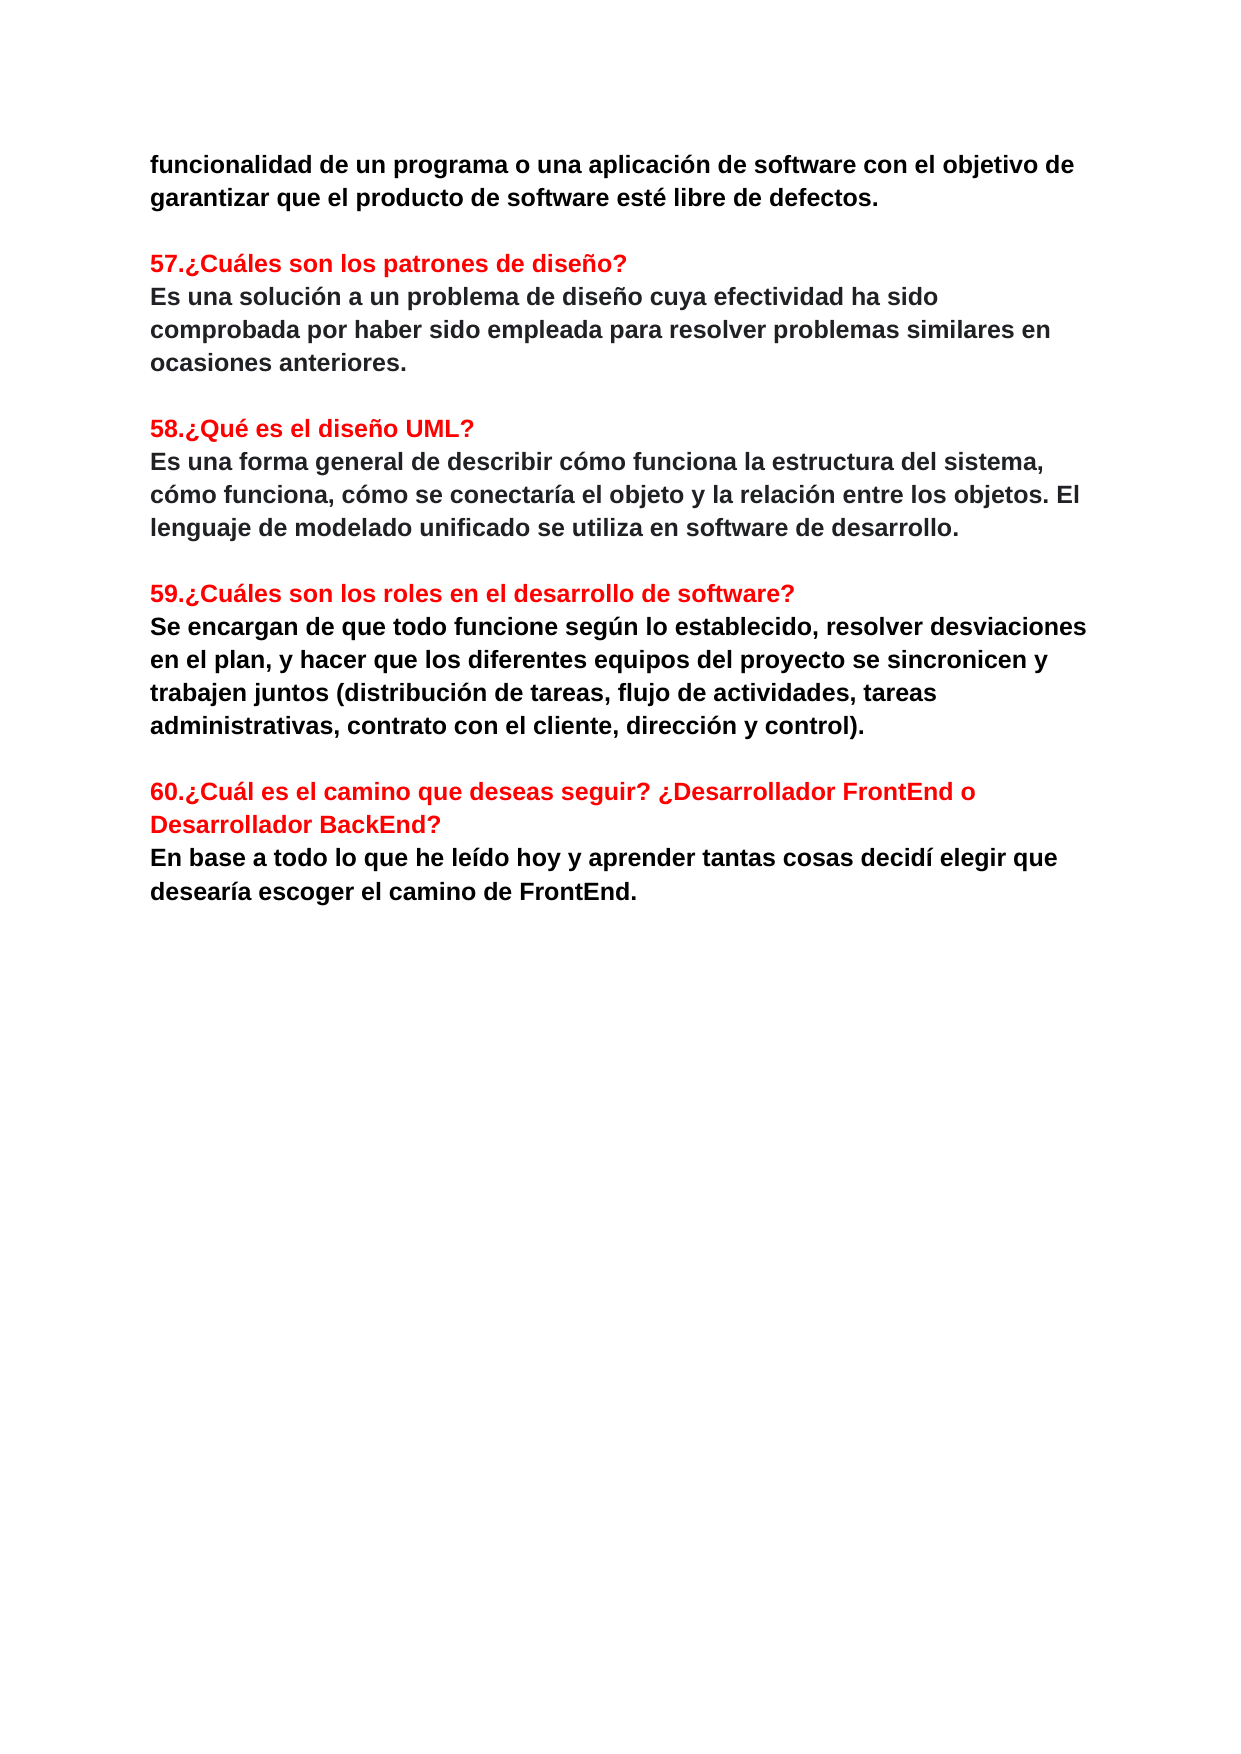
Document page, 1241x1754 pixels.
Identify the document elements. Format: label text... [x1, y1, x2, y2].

text funcionalidad de un programa o una aplicación de software con el objetivo de garantizar que el producto de software esté libre de defectos. [150, 150, 1090, 212]
text 57.¿Cuáles son los patrones de diseño? [150, 249, 1090, 278]
text Desarrollador BackEnd? [150, 810, 1090, 839]
text 59.¿Cuáles son los roles en el desarrollo de software? [150, 579, 1090, 608]
text 58.¿Qué es el diseño UML? [150, 414, 1090, 443]
text 60.¿Cuál es el camino que deseas seguir? ¿Desarrollador FrontEnd o [150, 777, 1090, 806]
text Es una forma general de describir cómo funciona la estructura del sistema, cómo funciona, cómo se conectaría el objeto y la relación entre los objetos. El lenguaje de modelado unificado se utiliza en software de desarrollo. [150, 447, 1090, 542]
text Se encargan de que todo funcione según lo establecido, resolver desviaciones en el plan, y hacer que los diferentes equipos del proyecto se sincronicen y trabajen juntos (distribución de tareas, flujo de actividades, tareas administrativas, contrato con el cliente, dirección y control). [150, 612, 1090, 740]
text Es una solución a un problema de diseño cuya efectividad ha sido comprobada por haber sido empleada para resolver problemas similares en ocasiones anteriores. [150, 282, 1090, 377]
text En base a todo lo que he leído hoy y aprender tantas cosas decidí elegir que desearía escoger el camino de FrontEnd. [150, 843, 1090, 905]
